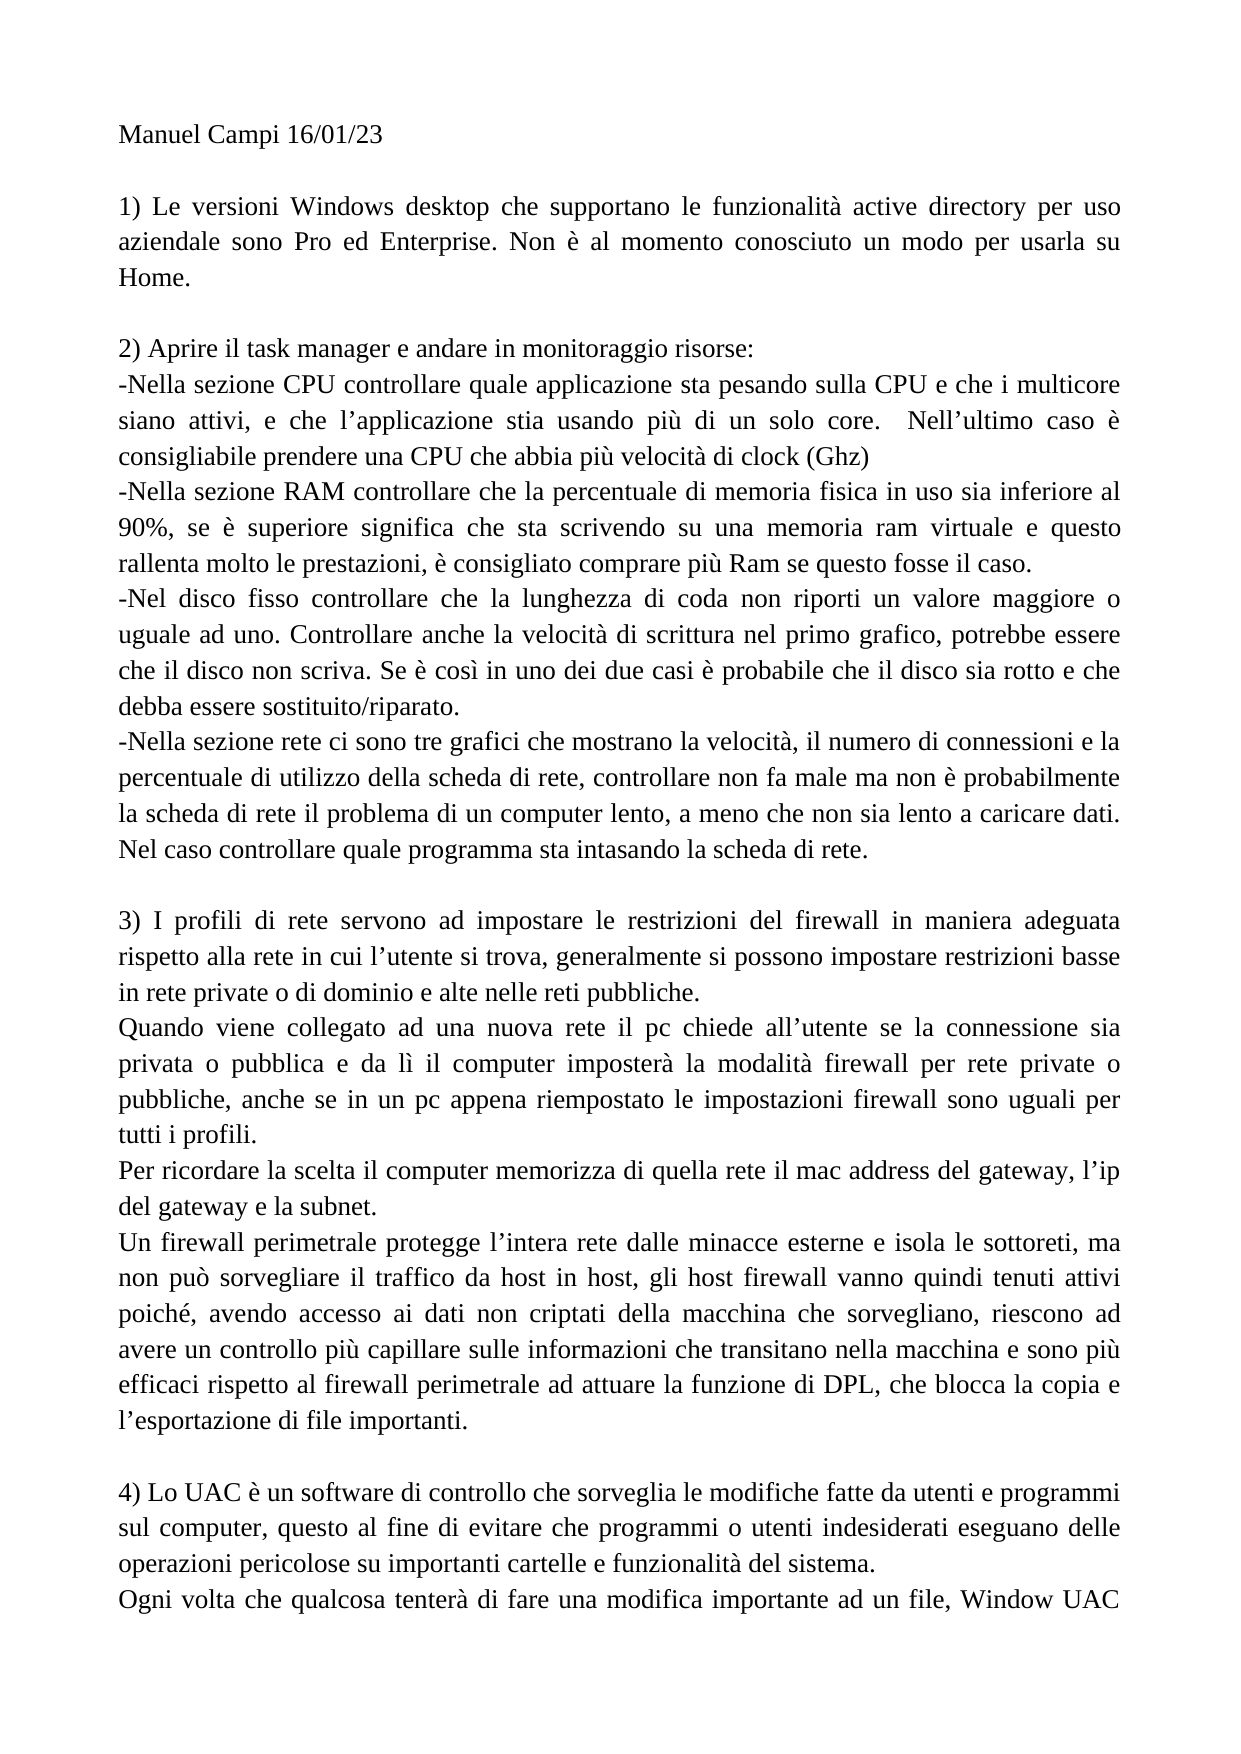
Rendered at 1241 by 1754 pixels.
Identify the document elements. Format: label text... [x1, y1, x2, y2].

text -Nella sezione RAM controllare che la percentuale di memoria fisica in uso sia inferiore al 90%, se è superiore significa che sta scrivendo su una memoria ram virtuale e questo rallenta molto le prestazioni, è consigliato comprare più Ram se questo fosse il caso. [118, 475, 1122, 578]
text Un firewall perimetrale protegge l’intera rete dalle minacce esterne e isola le sottoreti, ma non può sorvegliare il traffico da host in host, gli host firewall vanno quindi tenuti attivi poiché, avendo accesso ai dati non criptati della macchina che sorvegliano, riescono ad avere un controllo più capillare sulle informazioni che transitano nella macchina e sono più efficaci rispetto al firewall perimetrale ad attuare la funzione di DPL, che blocca la copia e l’esportazione di file importanti. [118, 1226, 1122, 1436]
text -Nella sezione rete ci sono tre grafici che mostrano la velocità, il numero di connessioni e la percentuale di utilizzo della scheda di rete, controllare non fa male ma non è probabilmente la scheda di rete il problema di un computer lento, a meno che non sia lento a caricare dati. Nel caso controllare quale programma sta intasando la scheda di rete. [118, 726, 1122, 864]
text Ogni volta che qualcosa tenterà di fare una modifica importante ad un file, Window UAC [118, 1583, 1122, 1614]
text 2) Aprire il task manager e andare in monitoraggio risorse: [118, 332, 1122, 364]
text -Nella sezione CPU controllare quale applicazione sta pesando sulla CPU e che i multicore siano attivi, e che l’applicazione stia usando più di un solo core. Nell’ultimo caso è consigliabile prendere una CPU che abbia più velocità di clock (Ghz) [118, 368, 1122, 471]
text 4) Lo UAC è un software di controllo che sorveglia le modifiche fatte da utenti e programmi sul computer, questo al fine di evitare che programmi o utenti indesiderati eseguano delle operazioni pericolose su importanti cartelle e funzionalità del sistema. [118, 1476, 1122, 1578]
text 1) Le versioni Windows desktop che supportano le funzionalità active directory per uso aziendale sono Pro ed Enterprise. Non è al momento conosciuto un modo per usarla su Home. [118, 189, 1122, 292]
text 3) I profili di rete servono ad impostare le restrizioni del firewall in maniera adeguata rispetto alla rete in cui l’utente si trova, generalmente si possono impostare restrizioni basse in rete private o di dominio e alte nelle reti pubbliche. [118, 904, 1122, 1007]
text Manuel Campi 16/01/23 [118, 118, 1122, 149]
text Per ricordare la scelta il computer memorizza di quella rete il mac address del gateway, l’ip del gateway e la subnet. [118, 1154, 1122, 1221]
text -Nel disco fisso controllare che la lunghezza di coda non riporti un valore maggiore o uguale ad uno. Controllare anche la velocità di scrittura nel primo grafico, potrebbe essere che il disco non scriva. Se è così in uno dei due casi è probabile che il disco sia rotto e che debba essere sostituito/riparato. [118, 583, 1122, 721]
text Quando viene collegato ad una nuova rete il pc chiede all’utente se la connessione sia privata o pubblica e da lì il computer imposterà la modalità firewall per rete private o pubbliche, anche se in un pc appena riempostato le impostazioni firewall sono uguali per tutti i profili. [118, 1011, 1122, 1150]
